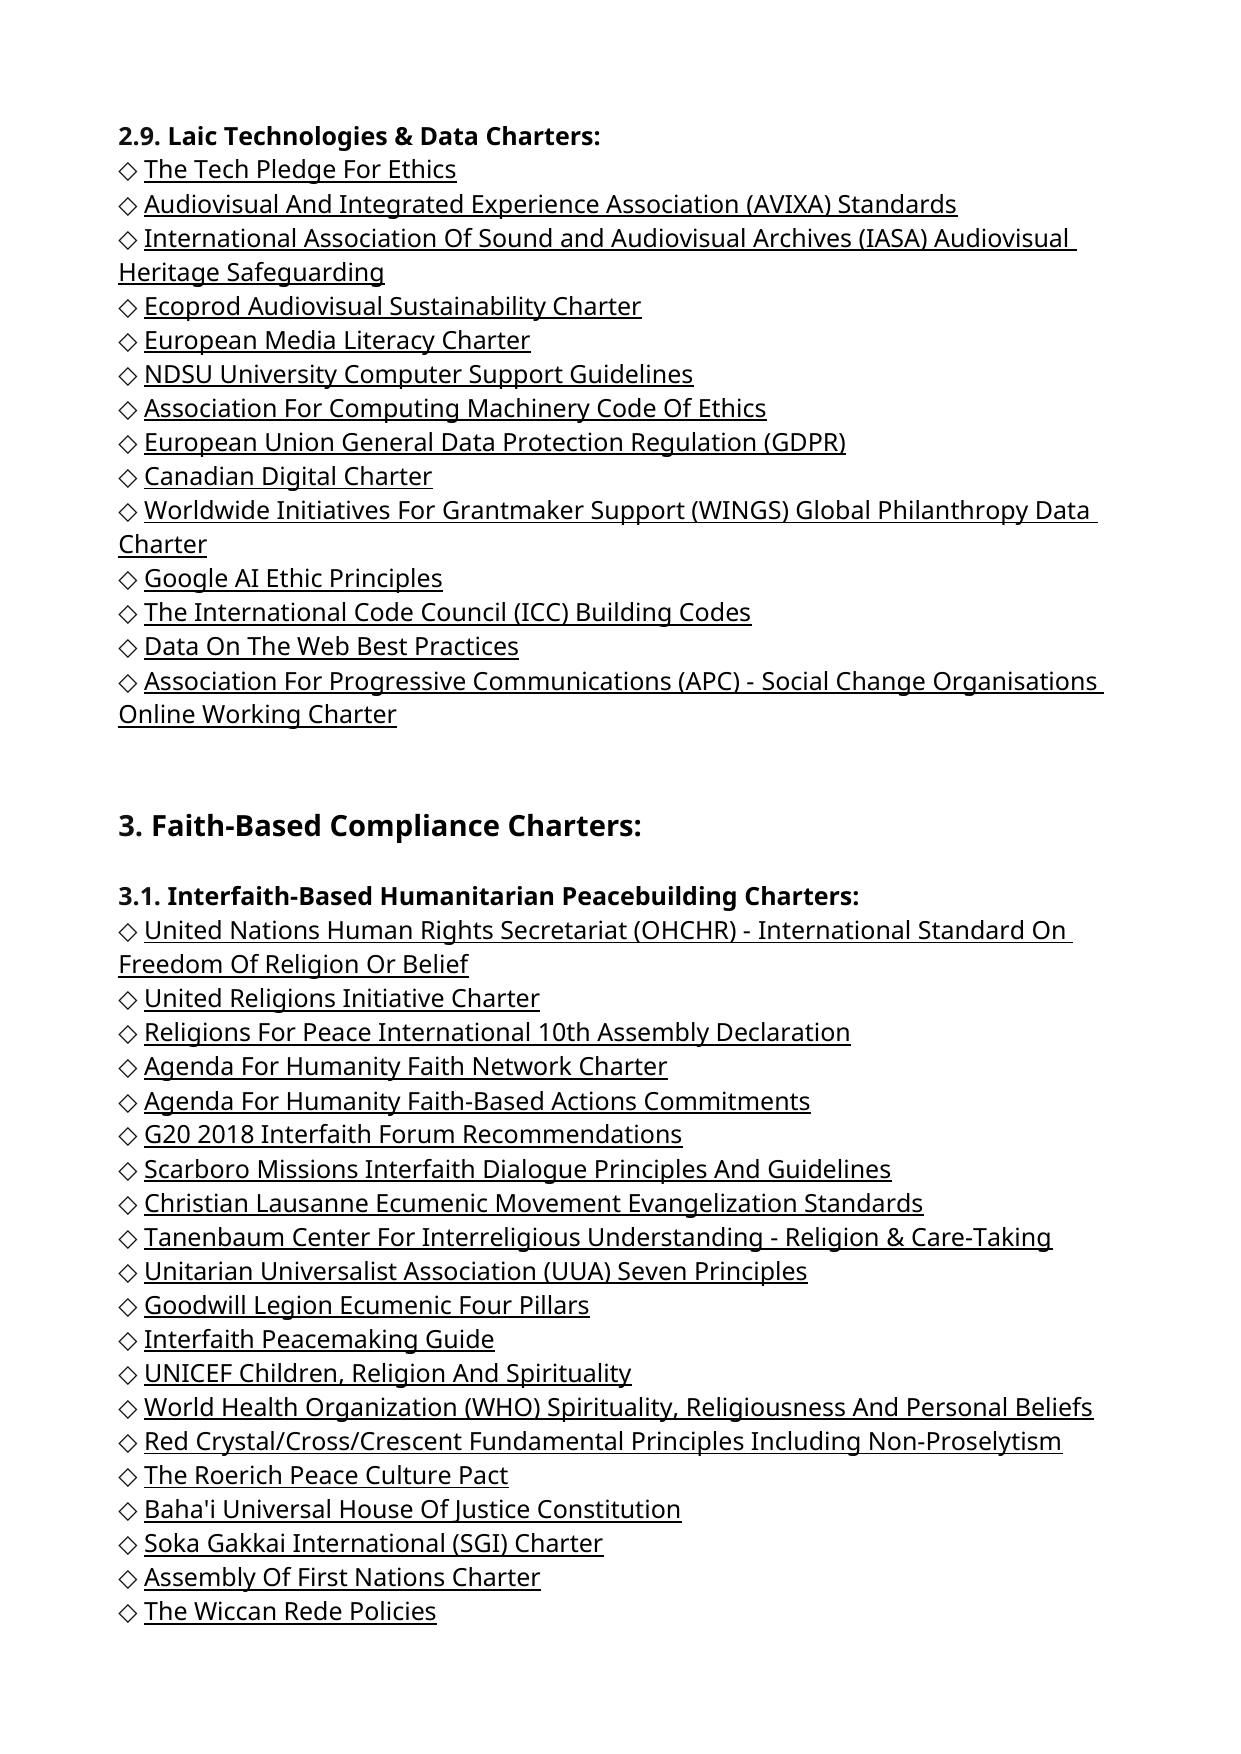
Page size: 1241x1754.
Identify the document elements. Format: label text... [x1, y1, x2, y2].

text ◇ UNICEF Children, Religion And Spirituality [118, 1356, 1122, 1390]
text ◇ Soka Gakkai International (SGI) Charter [118, 1526, 1122, 1560]
text ◇ Google AI Ethic Principles [118, 561, 1122, 595]
text ◇ European Media Literacy Charter [118, 322, 1122, 357]
text ◇ Interfaith Peacemaking Guide [118, 1322, 1122, 1356]
text ◇ Association For Progressive Communications (APC) - Social Change Organisations Online Working Charter [118, 663, 1122, 731]
text ◇ NDSU University Computer Support Guidelines [118, 357, 1122, 391]
text ◇ Agenda For Humanity Faith-Based Actions Commitments [118, 1083, 1122, 1117]
text 2.9. Laic Technologies & Data Charters: [118, 118, 1122, 152]
text ◇ Worldwide Initiatives For Grantmaker Support (WINGS) Global Philanthropy Data Charter [118, 493, 1122, 561]
text ◇ Baha'i Universal House Of Justice Constitution [118, 1492, 1122, 1526]
text ◇ Unitarian Universalist Association (UUA) Seven Principles [118, 1253, 1122, 1287]
text ◇ Tanenbaum Center For Interreligious Understanding - Religion & Care-Taking [118, 1219, 1122, 1253]
text ◇ Agenda For Humanity Faith Network Charter [118, 1049, 1122, 1083]
text ◇ The International Code Council (ICC) Building Codes [118, 595, 1122, 629]
text ◇ United Nations Human Rights Secretariat (OHCHR) - International Standard On Freedom Of Religion Or Belief [118, 913, 1122, 981]
text ◇ Canadian Digital Charter [118, 459, 1122, 493]
text ◇ Association For Computing Machinery Code Of Ethics [118, 391, 1122, 425]
text ◇ G20 2018 Interfaith Forum Recommendations [118, 1117, 1122, 1151]
text ◇ United Religions Initiative Charter [118, 981, 1122, 1015]
text ◇ Red Crystal/Cross/Crescent Fundamental Principles Including Non-Proselytism [118, 1424, 1122, 1458]
text ◇ Assembly Of First Nations Charter [118, 1560, 1122, 1594]
text ◇ International Association Of Sound and Audiovisual Archives (IASA) Audiovisual Heritage Safeguarding [118, 220, 1122, 288]
text ◇ The Roerich Peace Culture Pact [118, 1458, 1122, 1492]
text ◇ Scarboro Missions Interfaith Dialogue Principles And Guidelines [118, 1151, 1122, 1185]
text 3.1. Interfaith-Based Humanitarian Peacebuilding Charters: [118, 879, 1122, 913]
text ◇ European Union General Data Protection Regulation (GDPR) [118, 425, 1122, 459]
text ◇ The Wiccan Rede Policies [118, 1594, 1122, 1628]
text ◇ Data On The Web Best Practices [118, 629, 1122, 663]
text 3. Faith-Based Compliance Charters: [118, 805, 1122, 845]
text ◇ Ecoprod Audiovisual Sustainability Charter [118, 288, 1122, 322]
text ◇ World Health Organization (WHO) Spirituality, Religiousness And Personal Beliefs [118, 1390, 1122, 1424]
text ◇ The Tech Pledge For Ethics [118, 152, 1122, 186]
text ◇ Religions For Peace International 10th Assembly Declaration [118, 1015, 1122, 1049]
text ◇ Audiovisual And Integrated Experience Association (AVIXA) Standards [118, 186, 1122, 220]
text ◇ Christian Lausanne Ecumenic Movement Evangelization Standards [118, 1185, 1122, 1219]
text ◇ Goodwill Legion Ecumenic Four Pillars [118, 1287, 1122, 1322]
